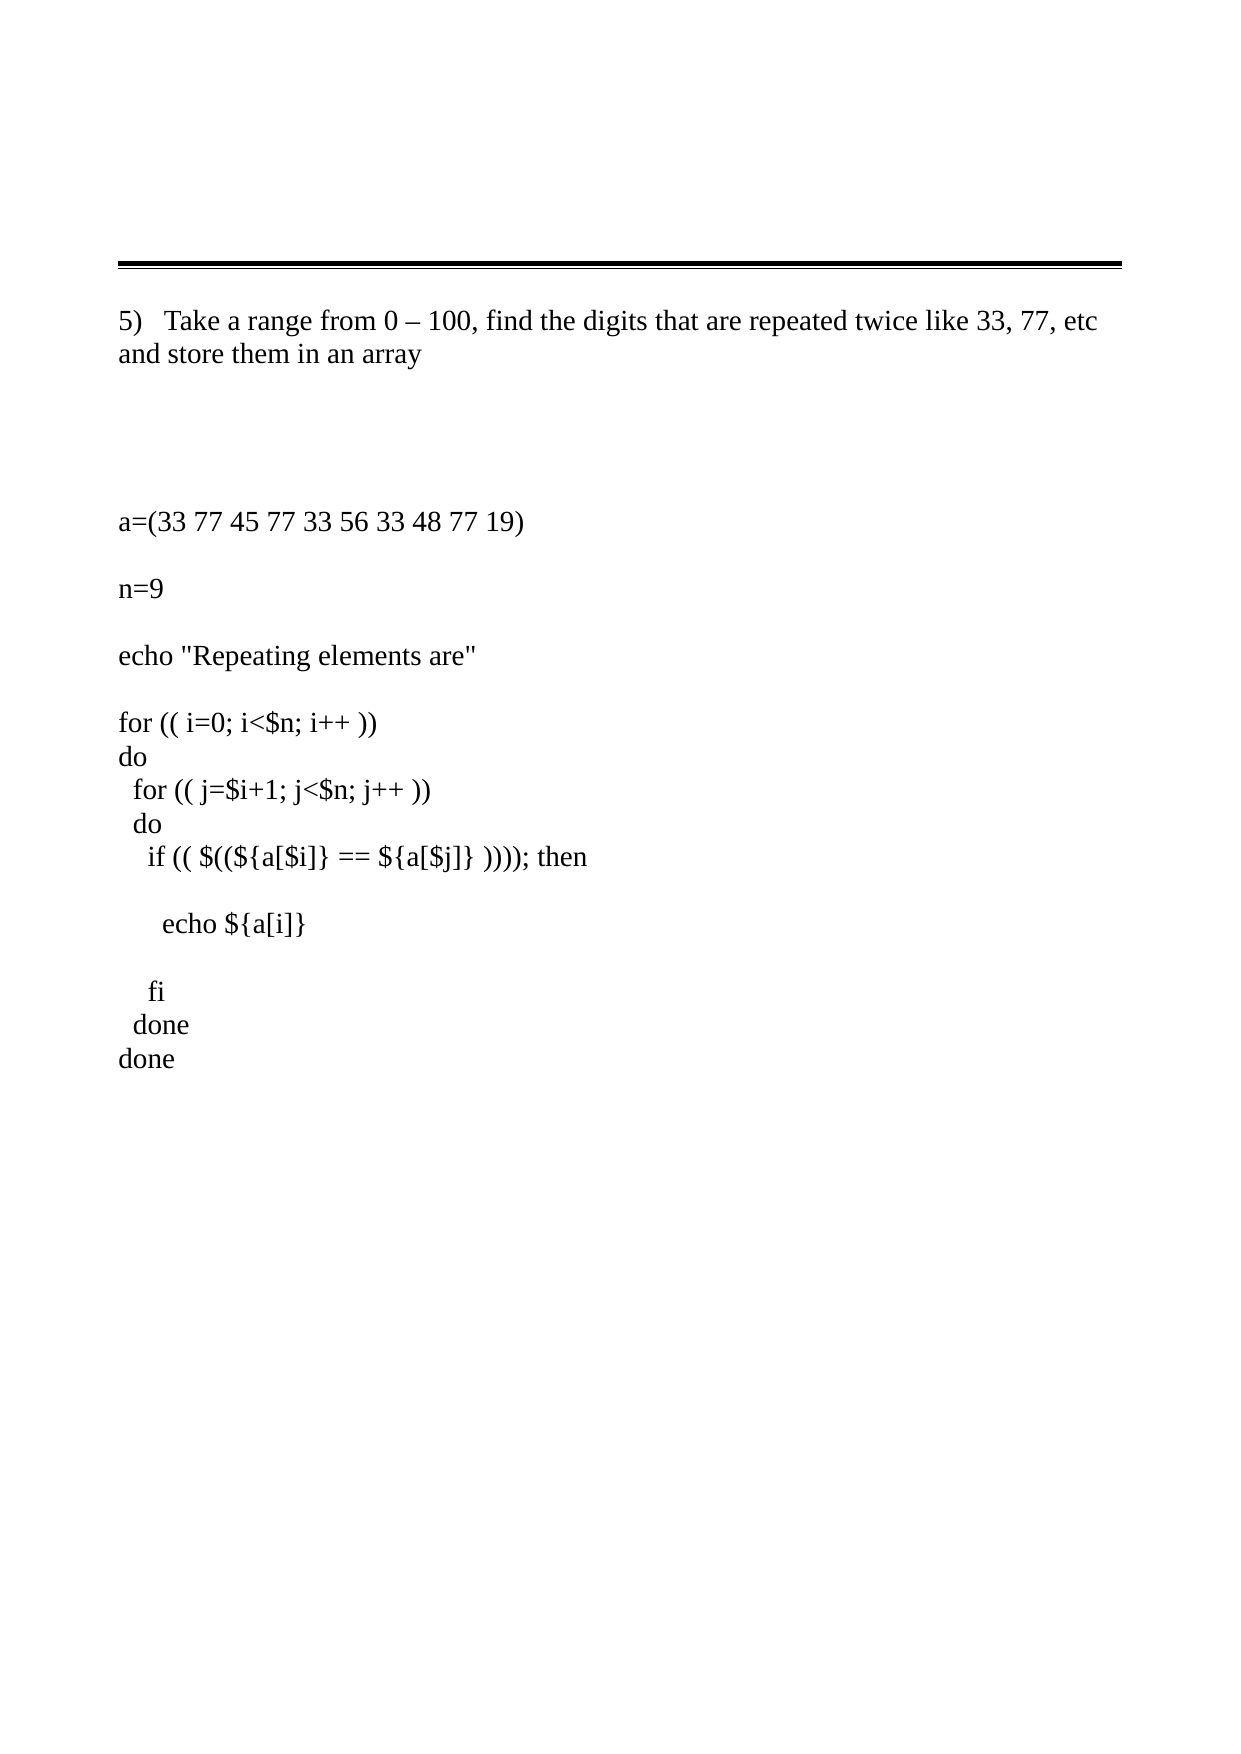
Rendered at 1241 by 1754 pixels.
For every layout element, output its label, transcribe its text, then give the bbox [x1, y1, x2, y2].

text if (( $((${a[$i]} == ${a[$j]} )))); then [118, 839, 1122, 873]
text echo ${a[i]} [118, 907, 1122, 940]
text fi [118, 974, 1122, 1007]
text done [118, 1041, 1122, 1074]
text done [118, 1007, 1122, 1041]
text for (( i=0; i<$n; i++ )) [118, 705, 1122, 739]
text do [118, 806, 1122, 839]
text do [118, 739, 1122, 772]
text for (( j=$i+1; j<$n; j++ )) [118, 772, 1122, 806]
text a=(33 77 45 77 33 56 33 48 77 19) [118, 504, 1122, 538]
text n=9 [118, 571, 1122, 605]
text 5) Take a range from 0 – 100, find the digits that are repeated twice like 33, 77, etc and store them in an array [118, 303, 1122, 370]
text echo "Repeating elements are" [118, 638, 1122, 672]
